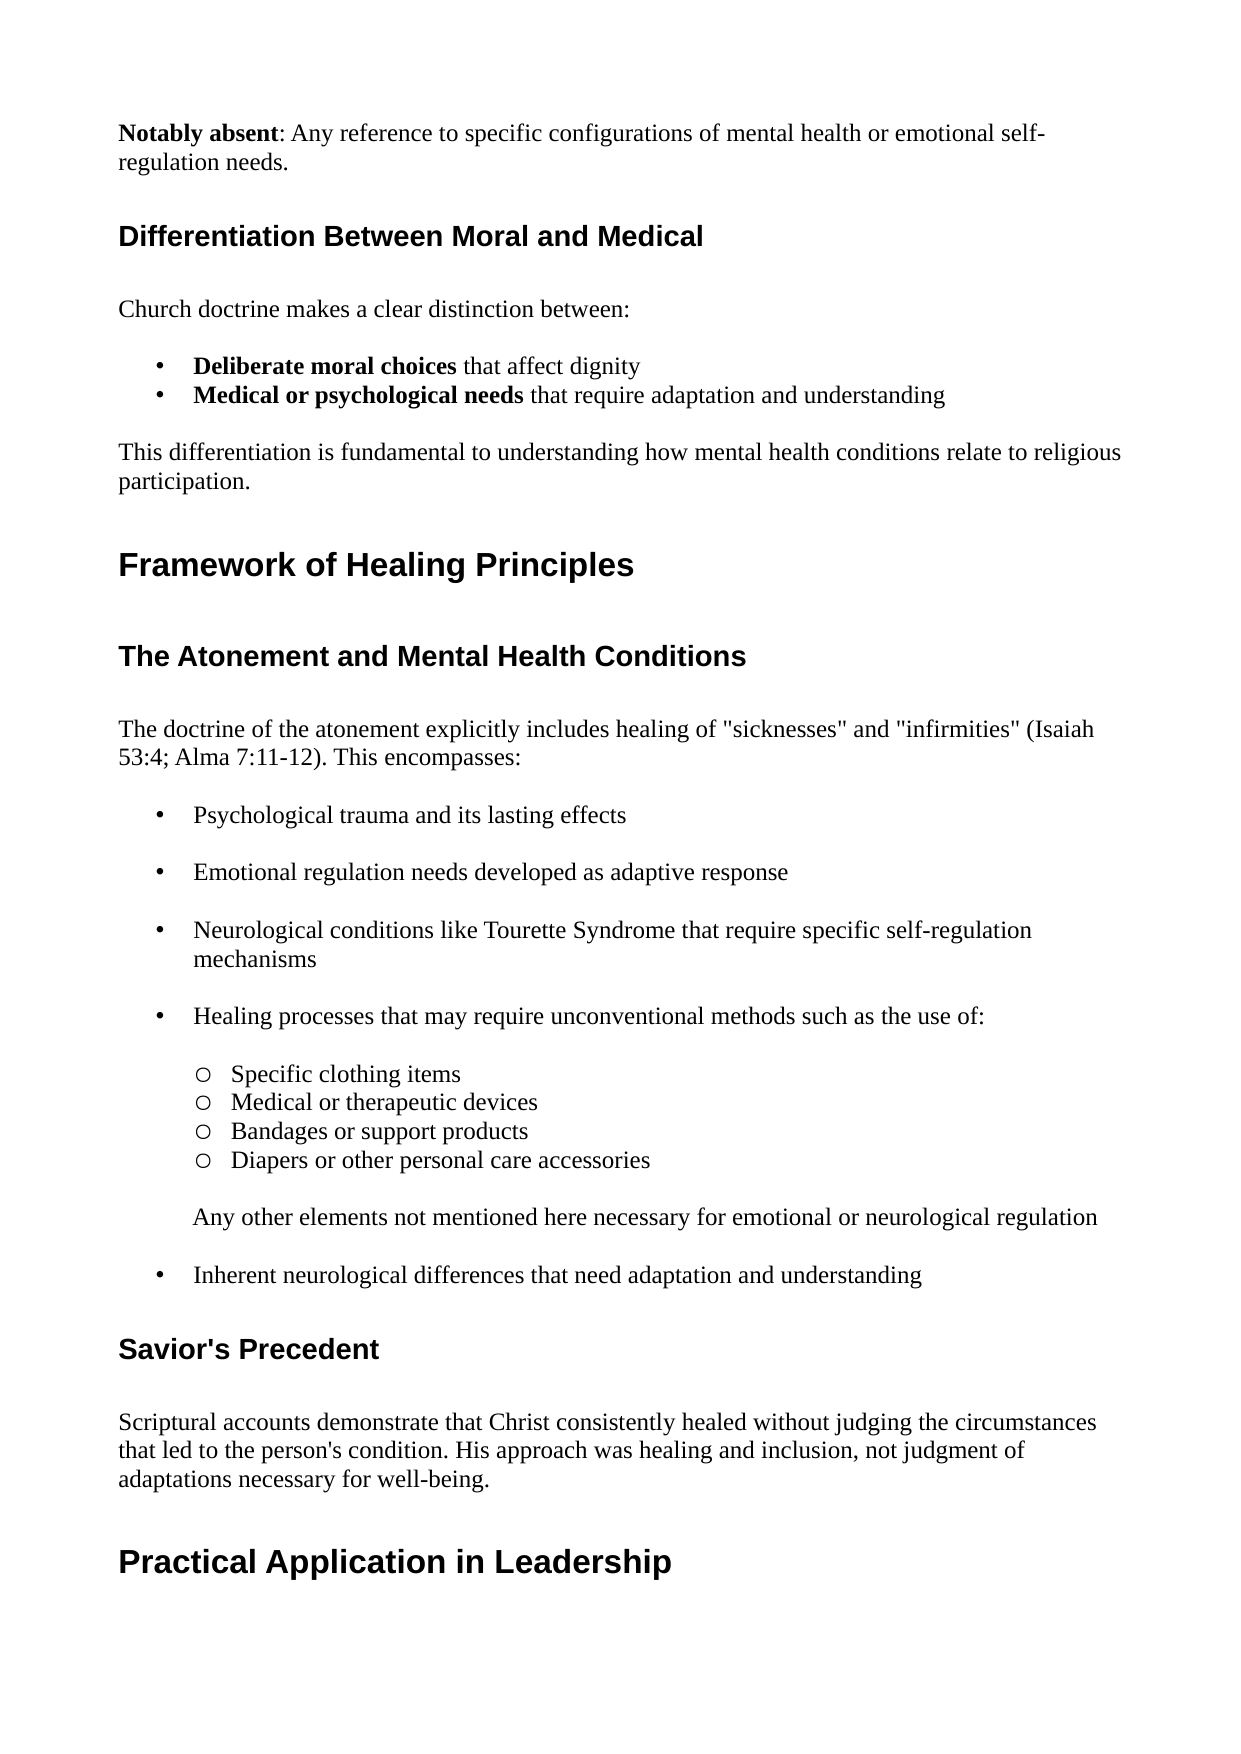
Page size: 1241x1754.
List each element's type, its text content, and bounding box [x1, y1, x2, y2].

list Emotional regulation needs developed as adaptive response [156, 857, 1122, 886]
list Neurological conditions like Tourette Syndrome that require specific self-regulation mechanisms [156, 915, 1122, 972]
text This differentiation is fundamental to understanding how mental health conditions relate to religious participation. [118, 437, 1122, 495]
text The doctrine of the atonement explicitly includes healing of "sicknesses" and "infirmities" (Isaiah 53:4; Alma 7:11-12). This encompasses: [118, 714, 1122, 771]
subtitle Differentiation Between Moral and Medical [118, 219, 1122, 252]
list Medical or therapeutic devices [193, 1087, 1122, 1116]
text Any other elements not mentioned here necessary for emotional or neurological regulation [118, 1202, 1122, 1231]
subtitle The Atonement and Mental Health Conditions [118, 639, 1122, 672]
list Healing processes that may require unconventional methods such as the use of: [156, 1001, 1122, 1030]
list Inherent neurological differences that need adaptation and understanding [156, 1260, 1122, 1289]
subtitle Practical Application in Leadership [118, 1543, 1122, 1581]
subtitle Framework of Healing Principles [118, 544, 1122, 583]
text Scriptural accounts demonstrate that Christ consistently healed without judging the circumstances that led to the person's condition. His approach was healing and inclusion, not judgment of adaptations necessary for well-being. [118, 1407, 1122, 1493]
text Notably absent: Any reference to specific configurations of mental health or emotional self-regulation needs. [118, 118, 1122, 176]
list Deliberate moral choices that affect dignity [156, 351, 1122, 380]
list Medical or psychological needs that require adaptation and understanding [156, 380, 1122, 409]
subtitle Savior's Precedent [118, 1332, 1122, 1366]
text Church doctrine makes a clear distinction between: [118, 294, 1122, 322]
list Diapers or other personal care accessories [193, 1145, 1122, 1174]
list Specific clothing items [193, 1059, 1122, 1087]
list Psychological trauma and its lasting effects [156, 800, 1122, 829]
list Bandages or support products [193, 1116, 1122, 1145]
